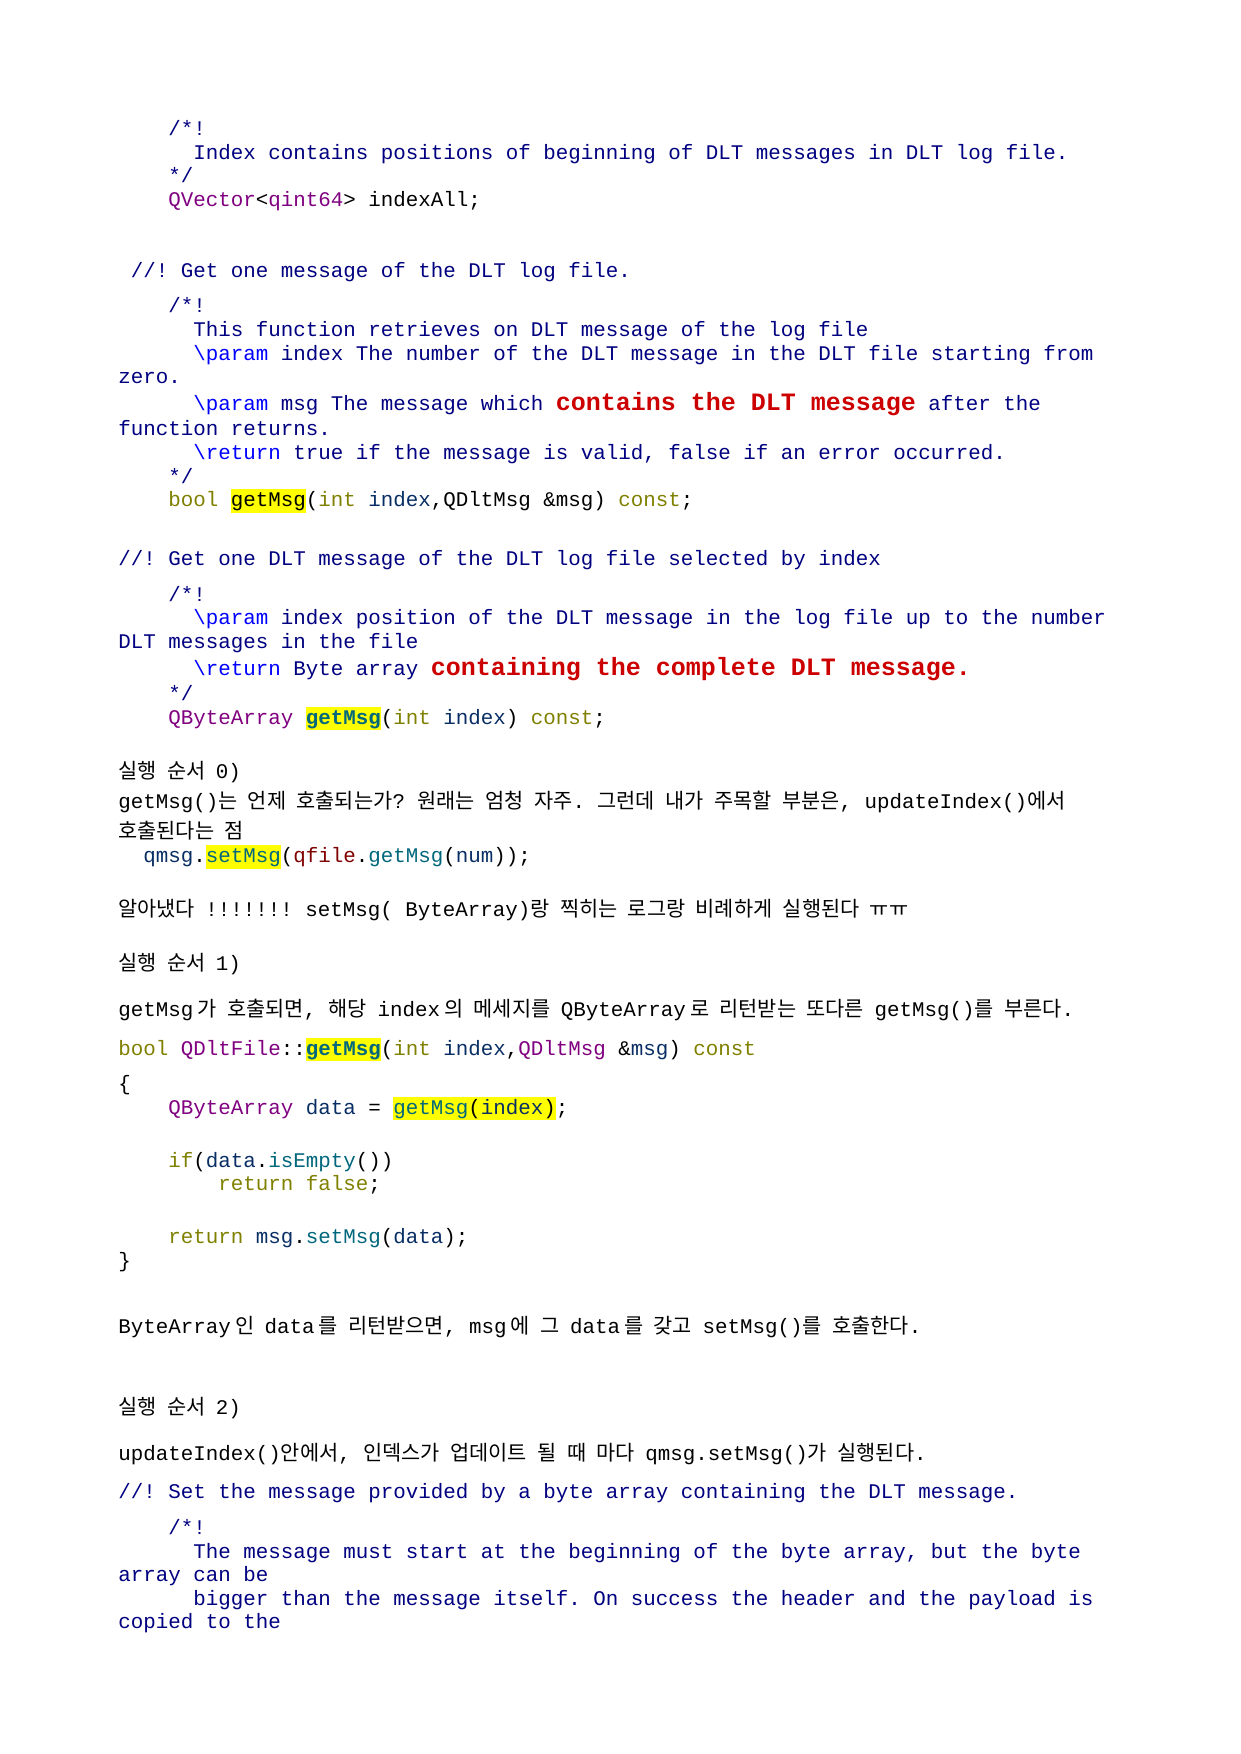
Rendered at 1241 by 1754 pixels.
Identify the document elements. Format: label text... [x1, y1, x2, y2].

text return msg.setMsg(data); [118, 1227, 1122, 1250]
text 실행 순서 2) [118, 1390, 1122, 1421]
text /*! [118, 118, 1122, 142]
text //! Get one DLT message of the DLT log file selected by index [118, 548, 1122, 572]
text This function retrieves on DLT message of the log file [118, 319, 1122, 343]
text 실행 순서 0) [118, 754, 1122, 784]
text qmsg.setMsg(qfile.getMsg(num)); [118, 845, 1122, 869]
text ByteArray인 data를 리턴받으면, msg에 그 data를 갖고 setMsg()를 호출한다. [118, 1309, 1122, 1340]
text bool getMsg(int index,QDltMsg &msg) const; [118, 489, 1122, 513]
text \param index position of the DLT message in the log file up to the number DLT messages in the file [118, 607, 1122, 655]
text \return true if the message is valid, false if an error occurred. [118, 442, 1122, 466]
text 실행 순서 1) [118, 946, 1122, 977]
text QByteArray getMsg(int index) const; [118, 707, 1122, 730]
text */ [118, 466, 1122, 489]
text The message must start at the beginning of the byte array, but the byte array can be [118, 1541, 1122, 1588]
text /*! [118, 1517, 1122, 1541]
text /*! [118, 584, 1122, 607]
text //! Get one message of the DLT log file. [118, 260, 1122, 284]
text getMsg()는 언제 호출되는가? 원래는 엄청 자주. 그런데 내가 주목할 부분은, updateIndex()에서 호출된다는 점 [118, 784, 1122, 845]
text */ [118, 165, 1122, 189]
text { [118, 1073, 1122, 1097]
text bigger than the message itself. On success the header and the payload is copied to the [118, 1588, 1122, 1635]
text bool QDltFile::getMsg(int index,QDltMsg &msg) const [118, 1038, 1122, 1061]
text updateIndex()안에서, 인덱스가 업데이트 될 때 마다 qmsg.setMsg()가 실행된다. [118, 1436, 1122, 1466]
text /*! [118, 295, 1122, 319]
text QByteArray data = getMsg(index); [118, 1097, 1122, 1120]
text if(data.isEmpty()) [118, 1150, 1122, 1173]
text getMsg가 호출되면, 해당 index의 메세지를 QByteArray로 리턴받는 또다른 getMsg()를 부른다. [118, 992, 1122, 1022]
text } [118, 1250, 1122, 1274]
text */ [118, 683, 1122, 707]
text //! Set the message provided by a byte array containing the DLT message. [118, 1482, 1122, 1505]
text Index contains positions of beginning of DLT messages in DLT log file. [118, 142, 1122, 165]
text 알아냈다 !!!!!!! setMsg( ByteArray)랑 찍히는 로그랑 비례하게 실행된다 ㅠㅠ [118, 892, 1122, 923]
text QVector<qint64> indexAll; [118, 189, 1122, 213]
text \return Byte array containing the complete DLT message. [118, 655, 1122, 683]
text return false; [118, 1173, 1122, 1197]
text \param index The number of the DLT message in the DLT file starting from zero. [118, 343, 1122, 390]
text \param msg The message which contains the DLT message after the function returns. [118, 390, 1122, 442]
